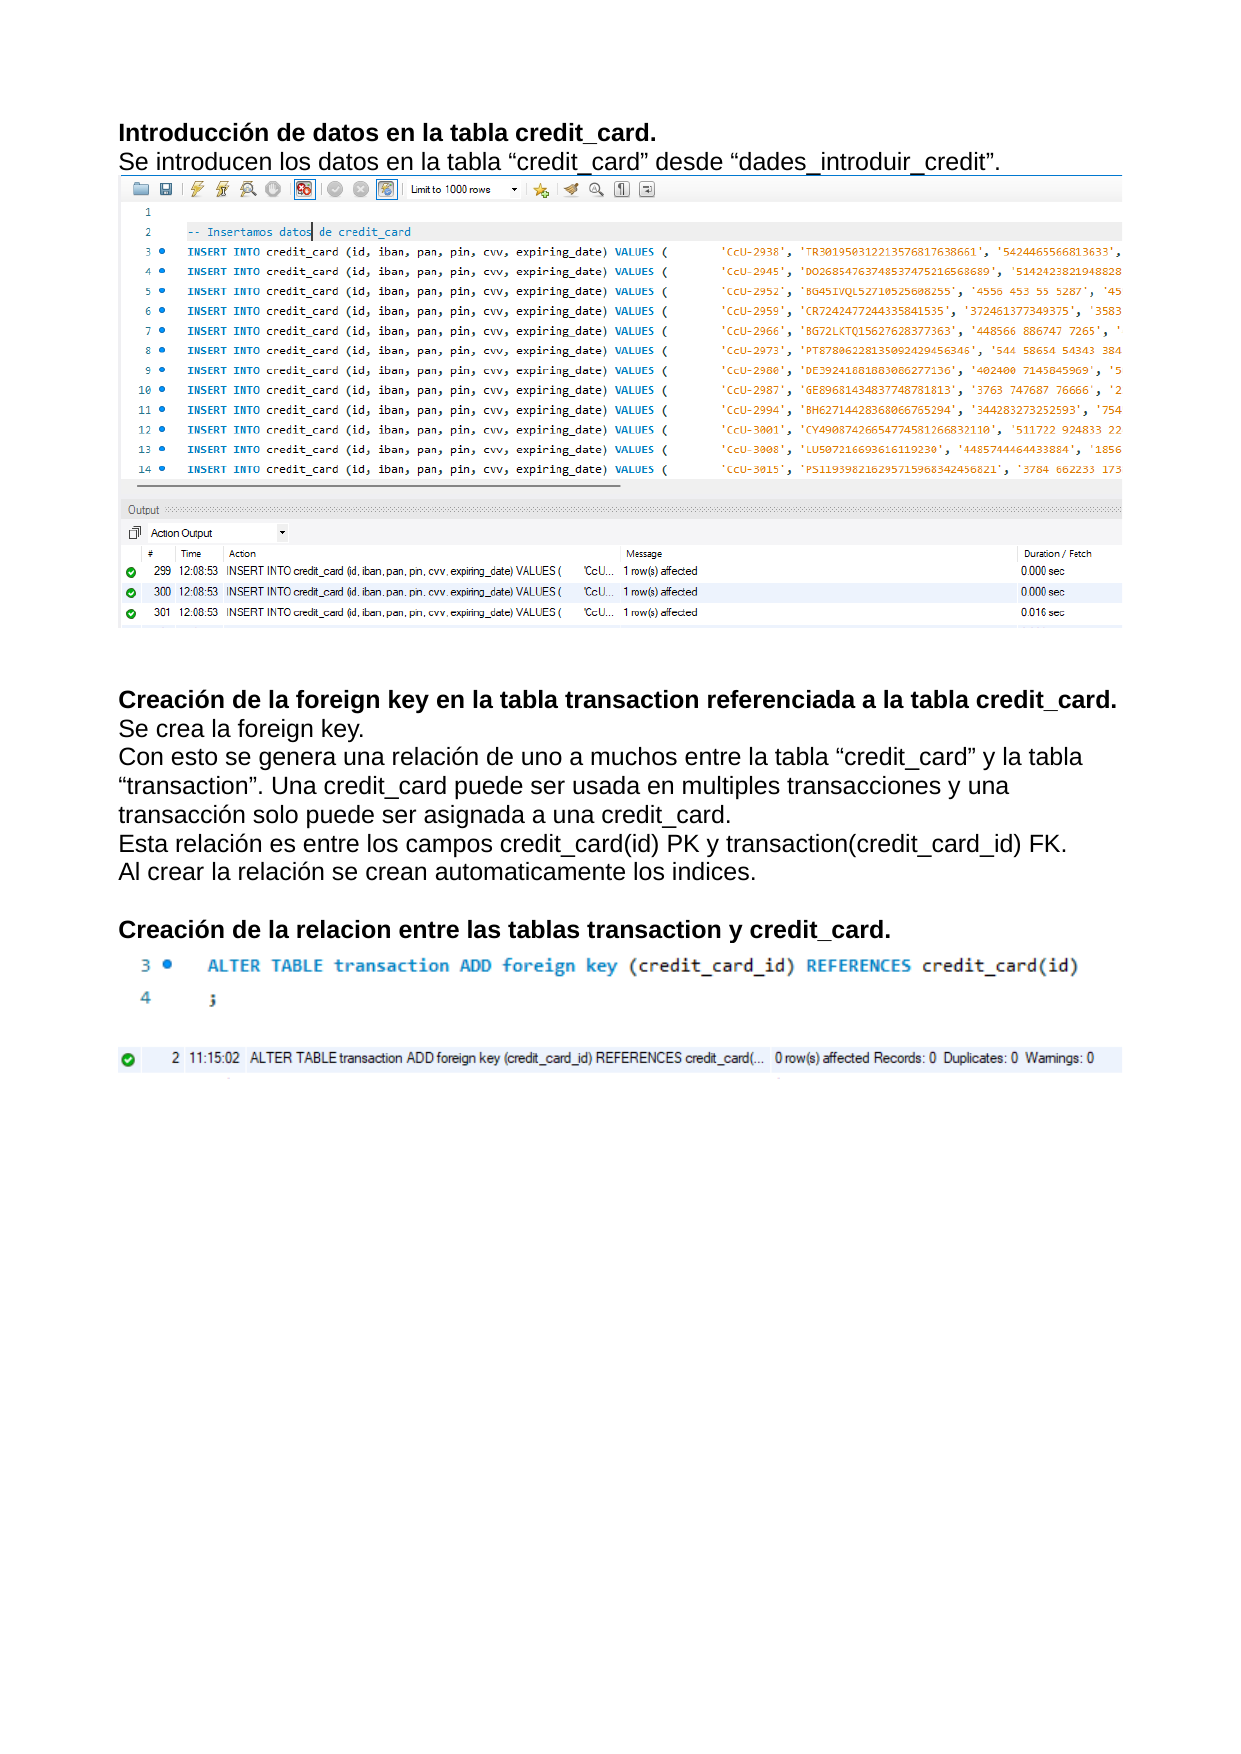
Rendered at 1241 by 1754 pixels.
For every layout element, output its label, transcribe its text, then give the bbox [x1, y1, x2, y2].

text Con esto se genera una relación de uno a muchos entre la tabla “credit_card” y la tabla “transaction”. Una credit_card puede ser usada en multiples transacciones y una transacción solo puede ser asignada a una credit_card. [118, 742, 1122, 828]
picture [118, 1041, 1123, 1079]
text Al crear la relación se crean automaticamente los indices. [118, 857, 1122, 886]
text Esta relación es entre los campos credit_card(id) PK y transaction(credit_card_id) FK. [118, 828, 1122, 857]
text Se crea la foreign key. [118, 713, 1122, 742]
text Creación de la foreign key en la tabla transaction referenciada a la tabla credit_card. [118, 685, 1122, 713]
text Creación de la relacion entre las tablas transaction y credit_card. [118, 915, 1122, 943]
picture [118, 175, 1123, 628]
text Se introducen los datos en la tabla “credit_card” desde “dades_introduir_credit”. [118, 147, 1122, 175]
picture [118, 943, 1123, 1013]
text Introducción de datos en la tabla credit_card. [118, 118, 1122, 147]
